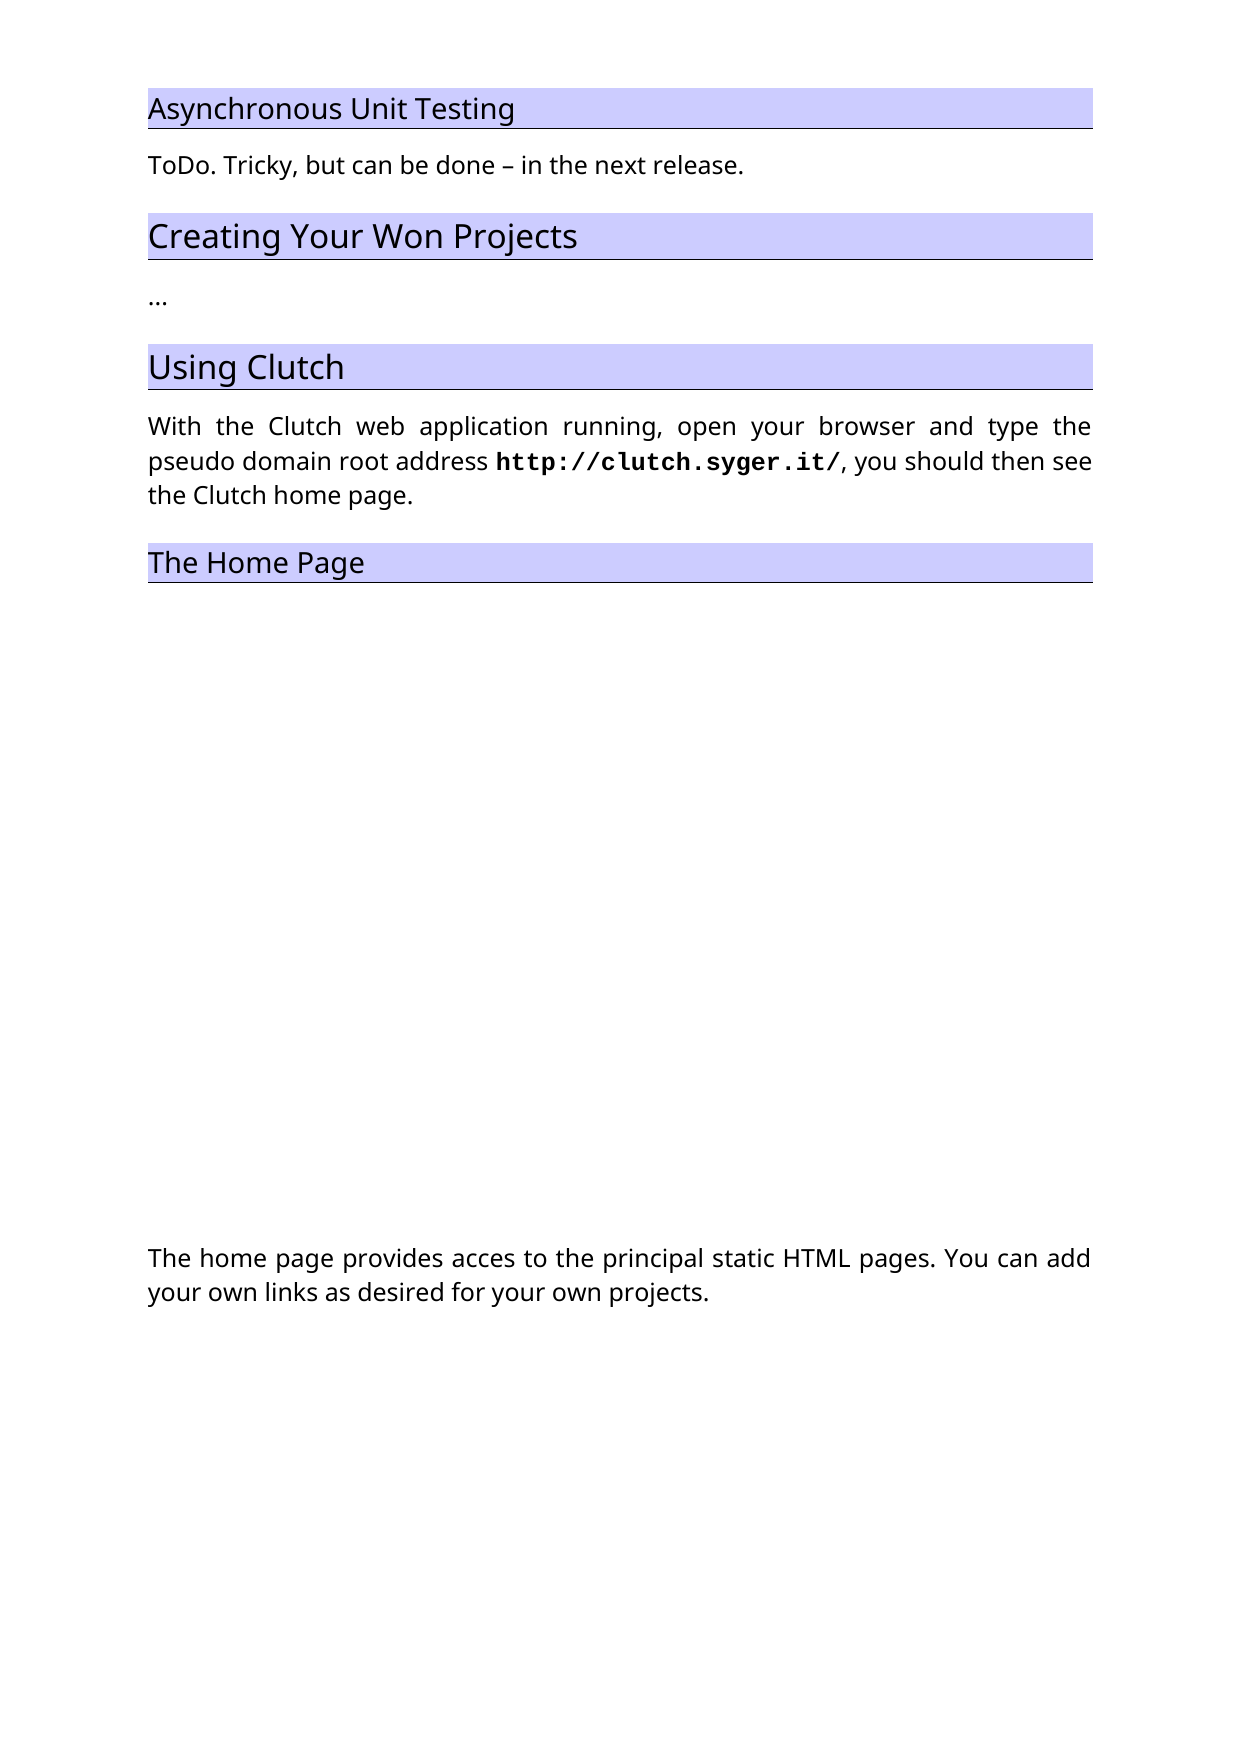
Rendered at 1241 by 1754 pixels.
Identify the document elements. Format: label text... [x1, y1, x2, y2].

text The home page provides acces to the principal static HTML pages. You can add your own links as desired for your own projects. [148, 1241, 1093, 1309]
text ToDo. Tricky, but can be done – in the next release. [148, 148, 1093, 182]
subtitle Using Clutch [148, 344, 1093, 389]
subtitle Asynchronous Unit Testing [148, 88, 1093, 128]
subtitle The Home Page [148, 543, 1093, 582]
subtitle Creating Your Won Projects [148, 213, 1093, 259]
text ... [148, 278, 1093, 313]
text With the Clutch web application running, open your browser and type the pseudo domain root address http://clutch.syger.it/, you should then see the Clutch home page. [148, 409, 1093, 511]
